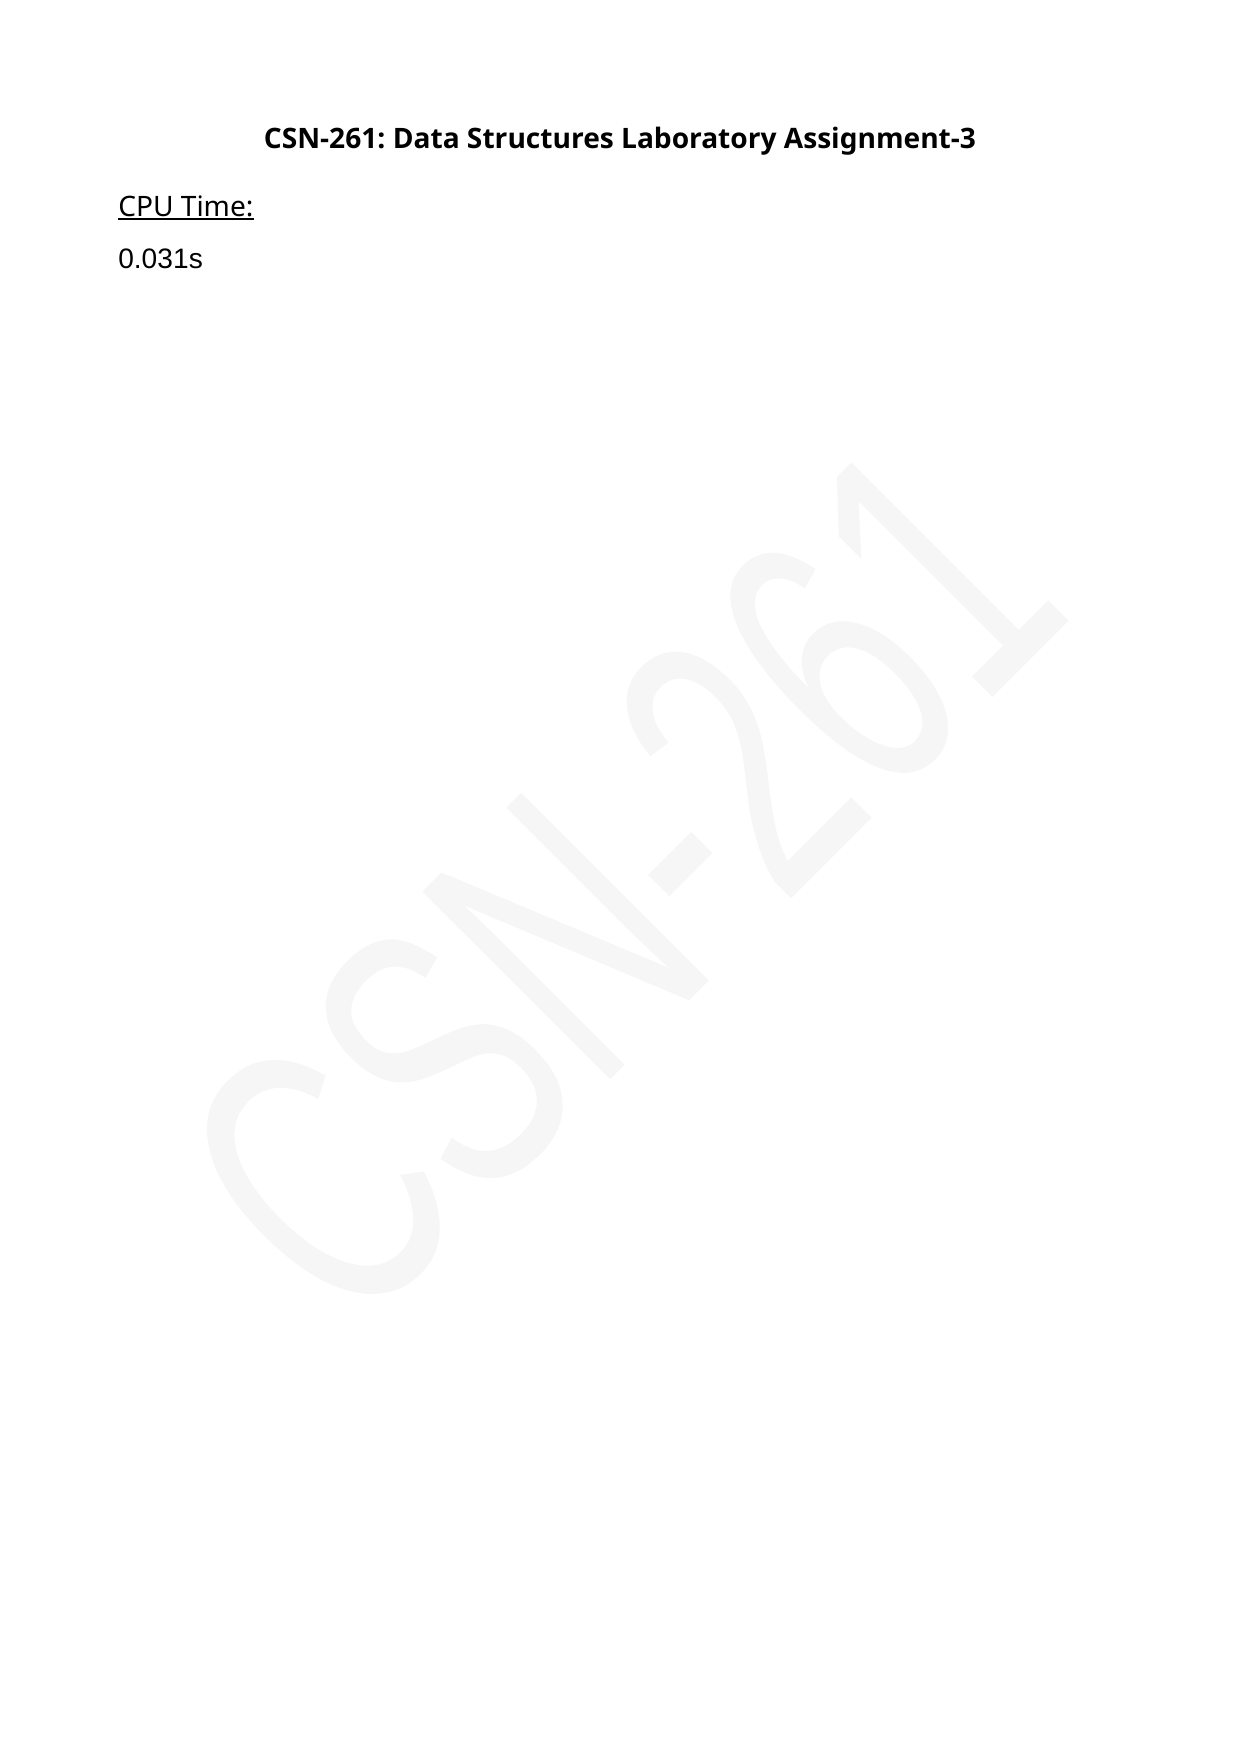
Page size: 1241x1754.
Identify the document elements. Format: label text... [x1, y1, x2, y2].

text CPU Time: [118, 186, 1122, 224]
text 0.031s [118, 242, 1122, 274]
